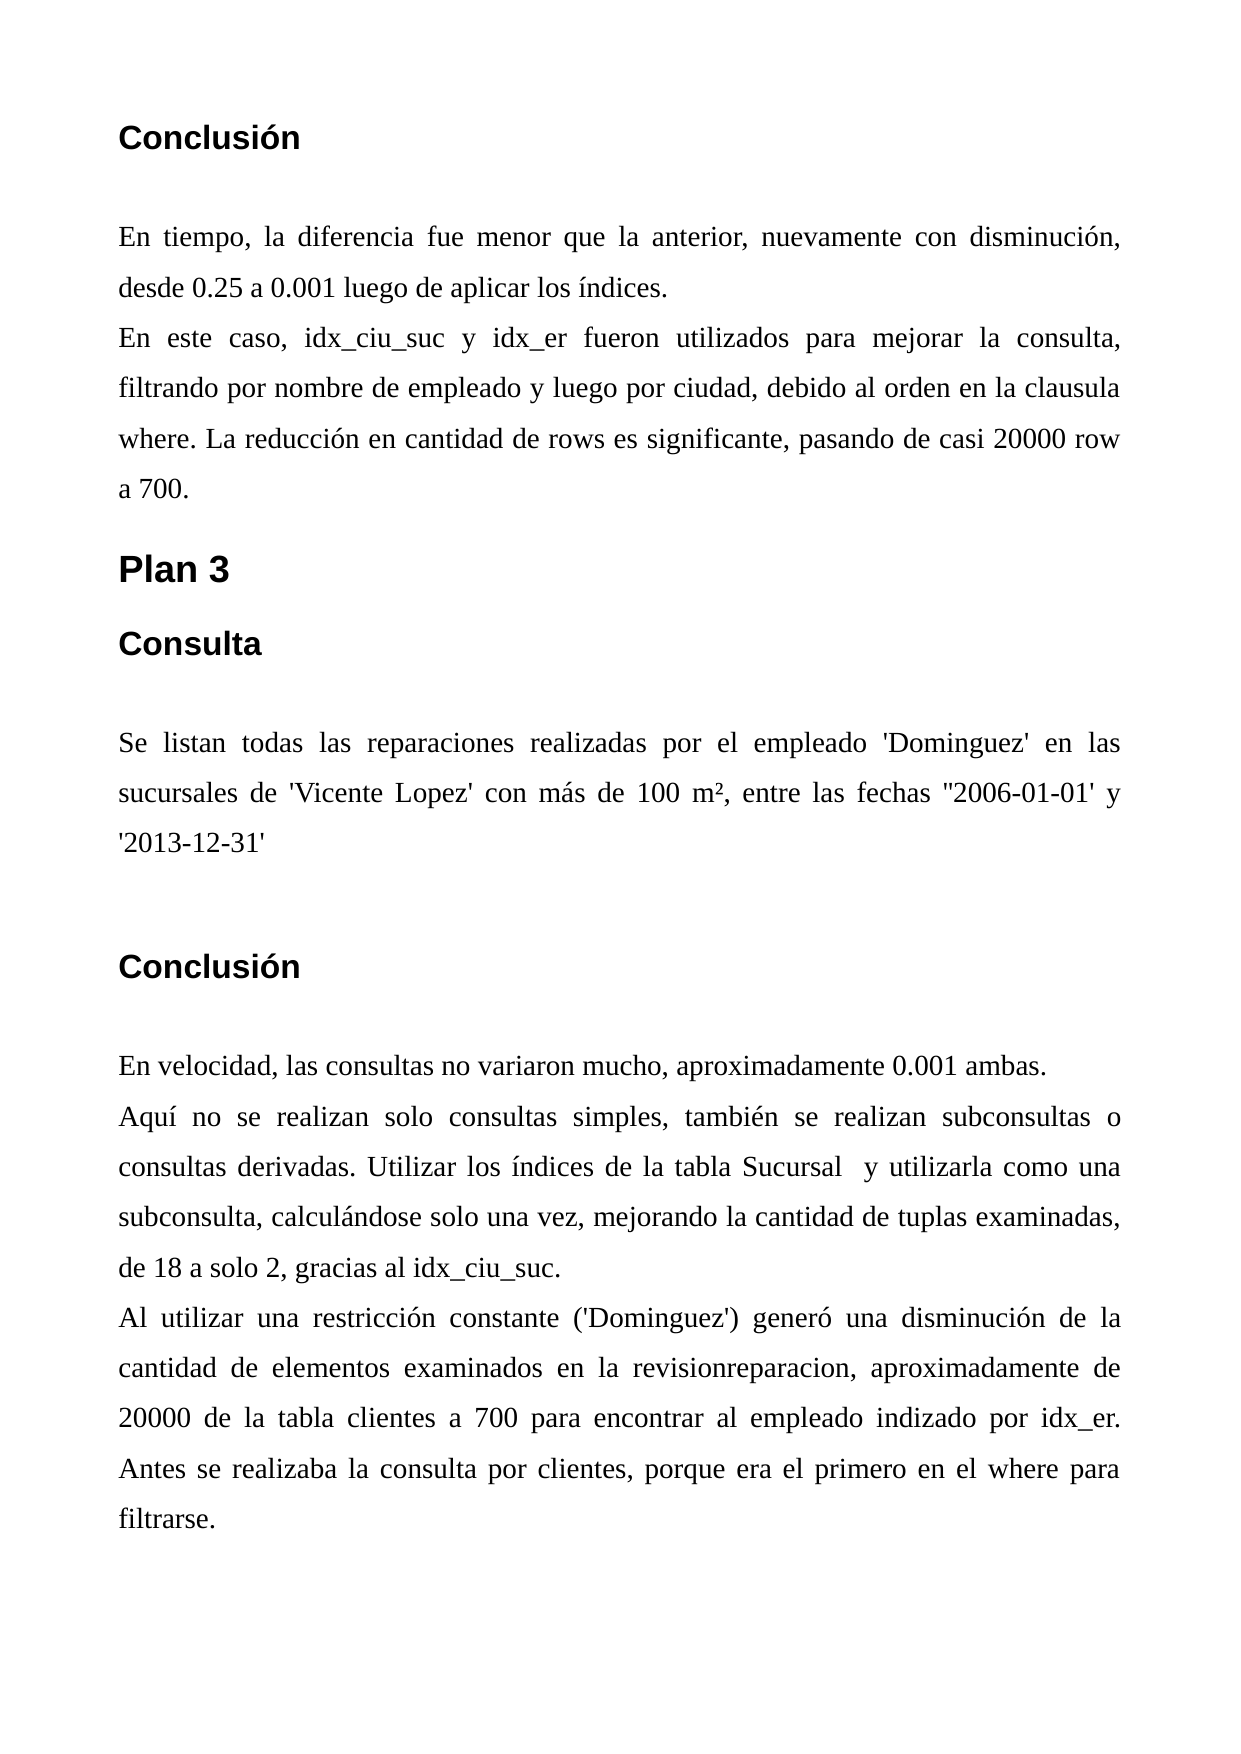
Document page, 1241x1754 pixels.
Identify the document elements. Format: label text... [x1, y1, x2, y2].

text En tiempo, la diferencia fue menor que la anterior, nuevamente con disminución, desde 0.25 a 0.001 luego de aplicar los índices. [118, 219, 1122, 303]
text Se listan todas las reparaciones realizadas por el empleado 'Dominguez' en las sucursales de 'Vicente Lopez' con más de 100 m², entre las fechas ''2006-01-01' y '2013-12-31' [118, 725, 1122, 859]
text Aquí no se realizan solo consultas simples, también se realizan subconsultas o consultas derivadas. Utilizar los índices de la tabla Sucursal y utilizarla como una subconsulta, calculándose solo una vez, mejorando la cantidad de tuplas examinadas, de 18 a solo 2, gracias al idx_ciu_suc. [118, 1099, 1122, 1283]
subtitle Conclusión [118, 947, 1122, 986]
text En velocidad, las consultas no variaron mucho, aproximadamente 0.001 ambas. [118, 1048, 1122, 1082]
subtitle Plan 3 [118, 546, 1122, 590]
text En este caso, idx_ciu_suc y idx_er fueron utilizados para mejorar la consulta, filtrando por nombre de empleado y luego por ciudad, debido al orden en la clausula where. La reducción en cantidad de rows es significante, pasando de casi 20000 row a 700. [118, 320, 1122, 505]
subtitle Conclusión [118, 118, 1122, 157]
subtitle Consulta [118, 623, 1122, 662]
text Al utilizar una restricción constante ('Dominguez') generó una disminución de la cantidad de elementos examinados en la revisionreparacion, aproximadamente de 20000 de la tabla clientes a 700 para encontrar al empleado indizado por idx_er. Antes se realizaba la consulta por clientes, porque era el primero en el where para filtrarse. [118, 1300, 1122, 1535]
